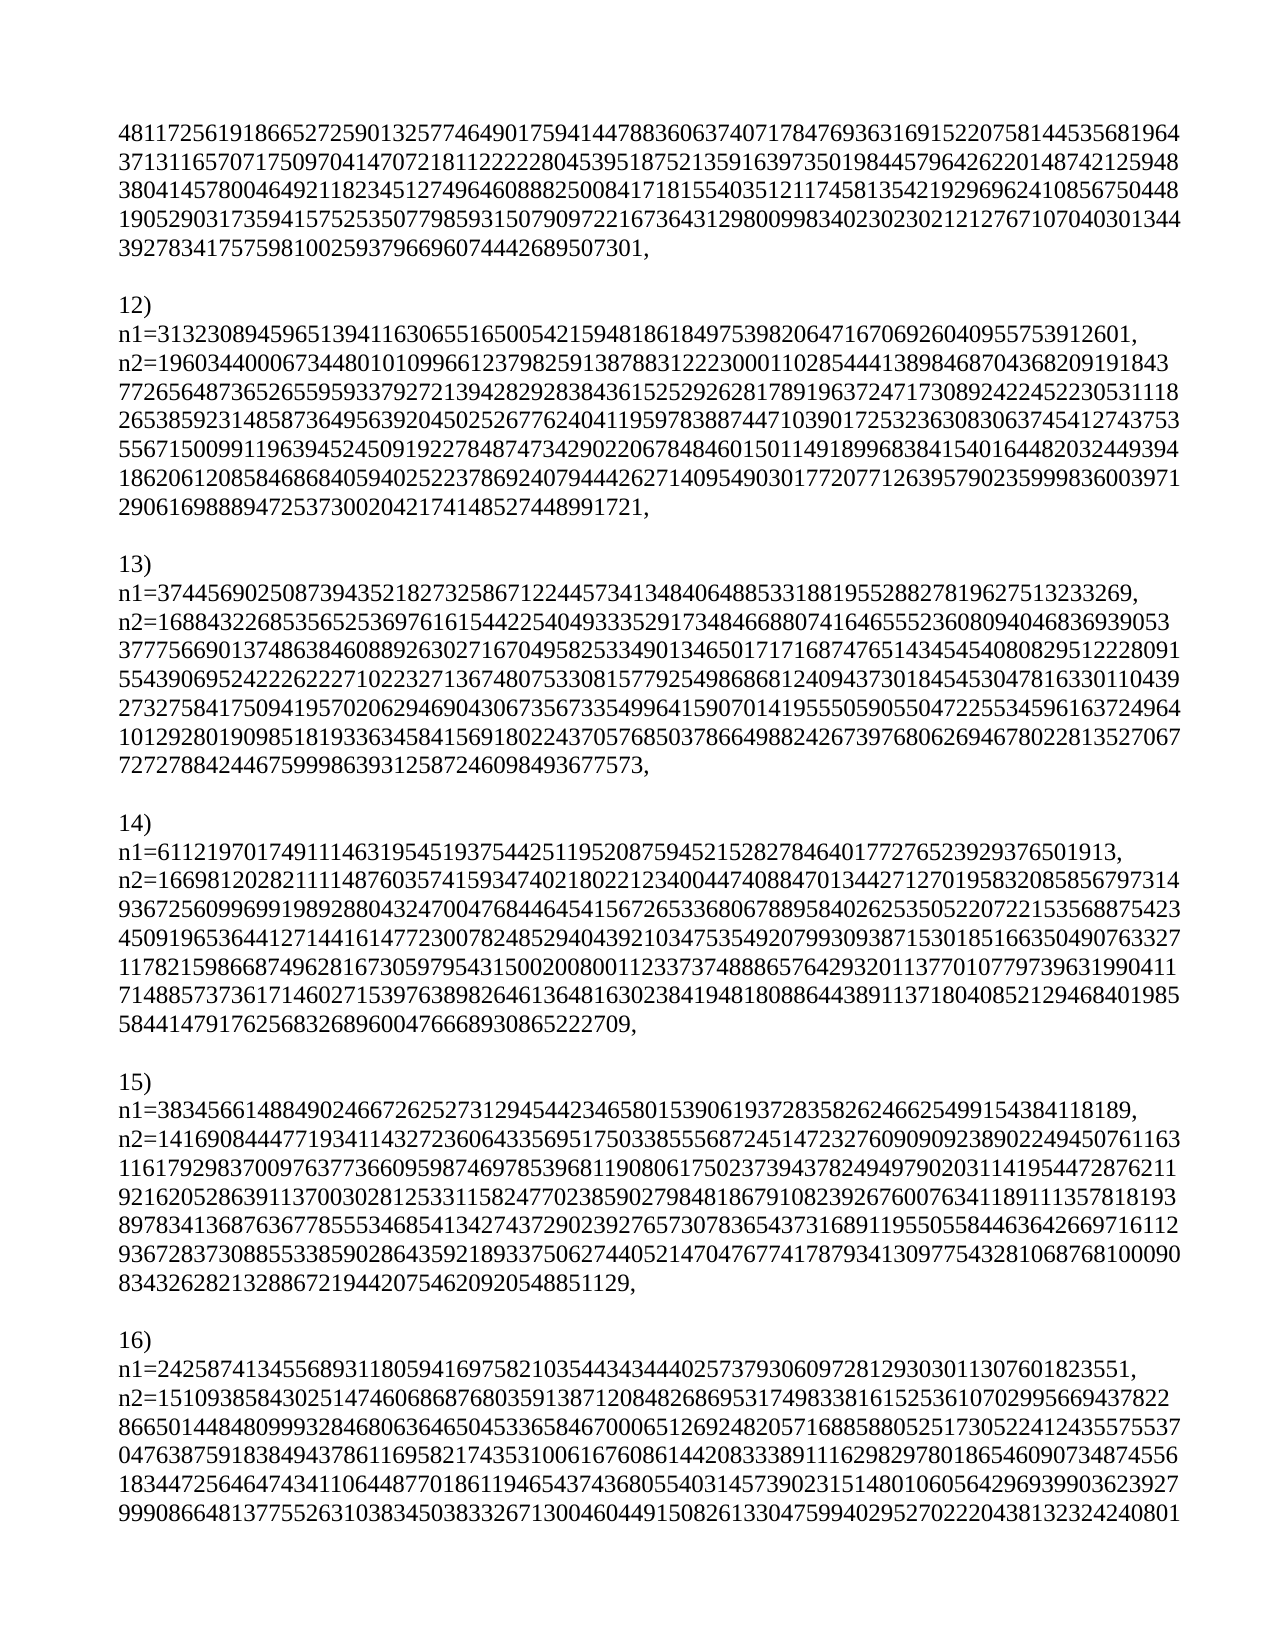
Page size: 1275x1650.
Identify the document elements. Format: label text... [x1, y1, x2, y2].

text n1=242587413455689311805941697582103544343444025737930609728129303011307601823551, [118, 1354, 1181, 1383]
text n2=1688432268535652536976161544225404933352917348466880741646555236080940468369390533777566901374863846088926302716704958253349013465017171687476514345454080829512228091554390695242226222710223271367480753308157792549868681240943730184545304781633011043927327584175094195702062946904306735673354996415907014195550590550472255345961637249641012928019098518193363458415691802243705768503786649882426739768062694678022813527067727278842446759998639312587246098493677573, [118, 607, 1181, 779]
text 12) [118, 291, 1181, 319]
text 13) [118, 549, 1181, 578]
text n2=1416908444771934114327236064335695175033855568724514723276090909238902249450761163116179298370097637736609598746978539681190806175023739437824949790203114195447287621192162052863911370030281253311582477023859027984818679108239267600763411891113578181938978341368763677855534685413427437290239276573078365437316891195505584463642669716112936728373088553385902864359218933750627440521470476774178793413097754328106876810009083432628213288672194420754620920548851129, [118, 1124, 1181, 1297]
text n1=374456902508739435218273258671224457341348406488533188195528827819627513233269, [118, 578, 1181, 607]
text n2=1960344000673448010109966123798259138788312223000110285444138984687043682091918437726564873652655959337927213942829283843615252926281789196372471730892422452230531118265385923148587364956392045025267762404119597838874471039017253236308306374541274375355671500991196394524509192278487473429022067848460150114918996838415401644820324493941862061208584686840594025223786924079444262714095490301772077126395790235999836003971290616988894725373002042174148527448991721, [118, 348, 1181, 521]
text n1=383456614884902466726252731294544234658015390619372835826246625499154384118189, [118, 1096, 1181, 1124]
text n2=1510938584302514746068687680359138712084826869531749833816152536107029956694378228665014484809993284680636465045336584670006512692482057168858805251730522412435575537047638759183849437861169582174353100616760861442083338911162982978018654609073487455618344725646474341106448770186119465437436805540314573902315148010605642969399036239279990866481377552631038345038332671300460449150826133047599402952702220438132324240801 [118, 1383, 1181, 1527]
text 16) [118, 1326, 1181, 1354]
text 14) [118, 808, 1181, 837]
text 4811725619186652725901325774649017594144788360637407178476936316915220758144535681964371311657071750970414707218112222280453951875213591639735019844579642622014874212594838041457800464921182345127496460888250084171815540351211745813542192969624108567504481905290317359415752535077985931507909722167364312980099834023023021212767107040301344392783417575981002593796696074442689507301, [118, 118, 1181, 262]
text n1=313230894596513941163065516500542159481861849753982064716706926040955753912601, [118, 319, 1181, 348]
text 15) [118, 1067, 1181, 1096]
text n1=61121970174911146319545193754425119520875945215282784640177276523929376501913, [118, 837, 1181, 866]
text n2=1669812028211114876035741593474021802212340044740884701344271270195832085856797314936725609969919892880432470047684464541567265336806788958402625350522072215356887542345091965364412714416147723007824852940439210347535492079930938715301851663504907633271178215986687496281673059795431500200800112337374888657642932011377010779739631990411714885737361714602715397638982646136481630238419481808864438911371804085212946840198558441479176256832689600476668930865222709, [118, 866, 1181, 1038]
